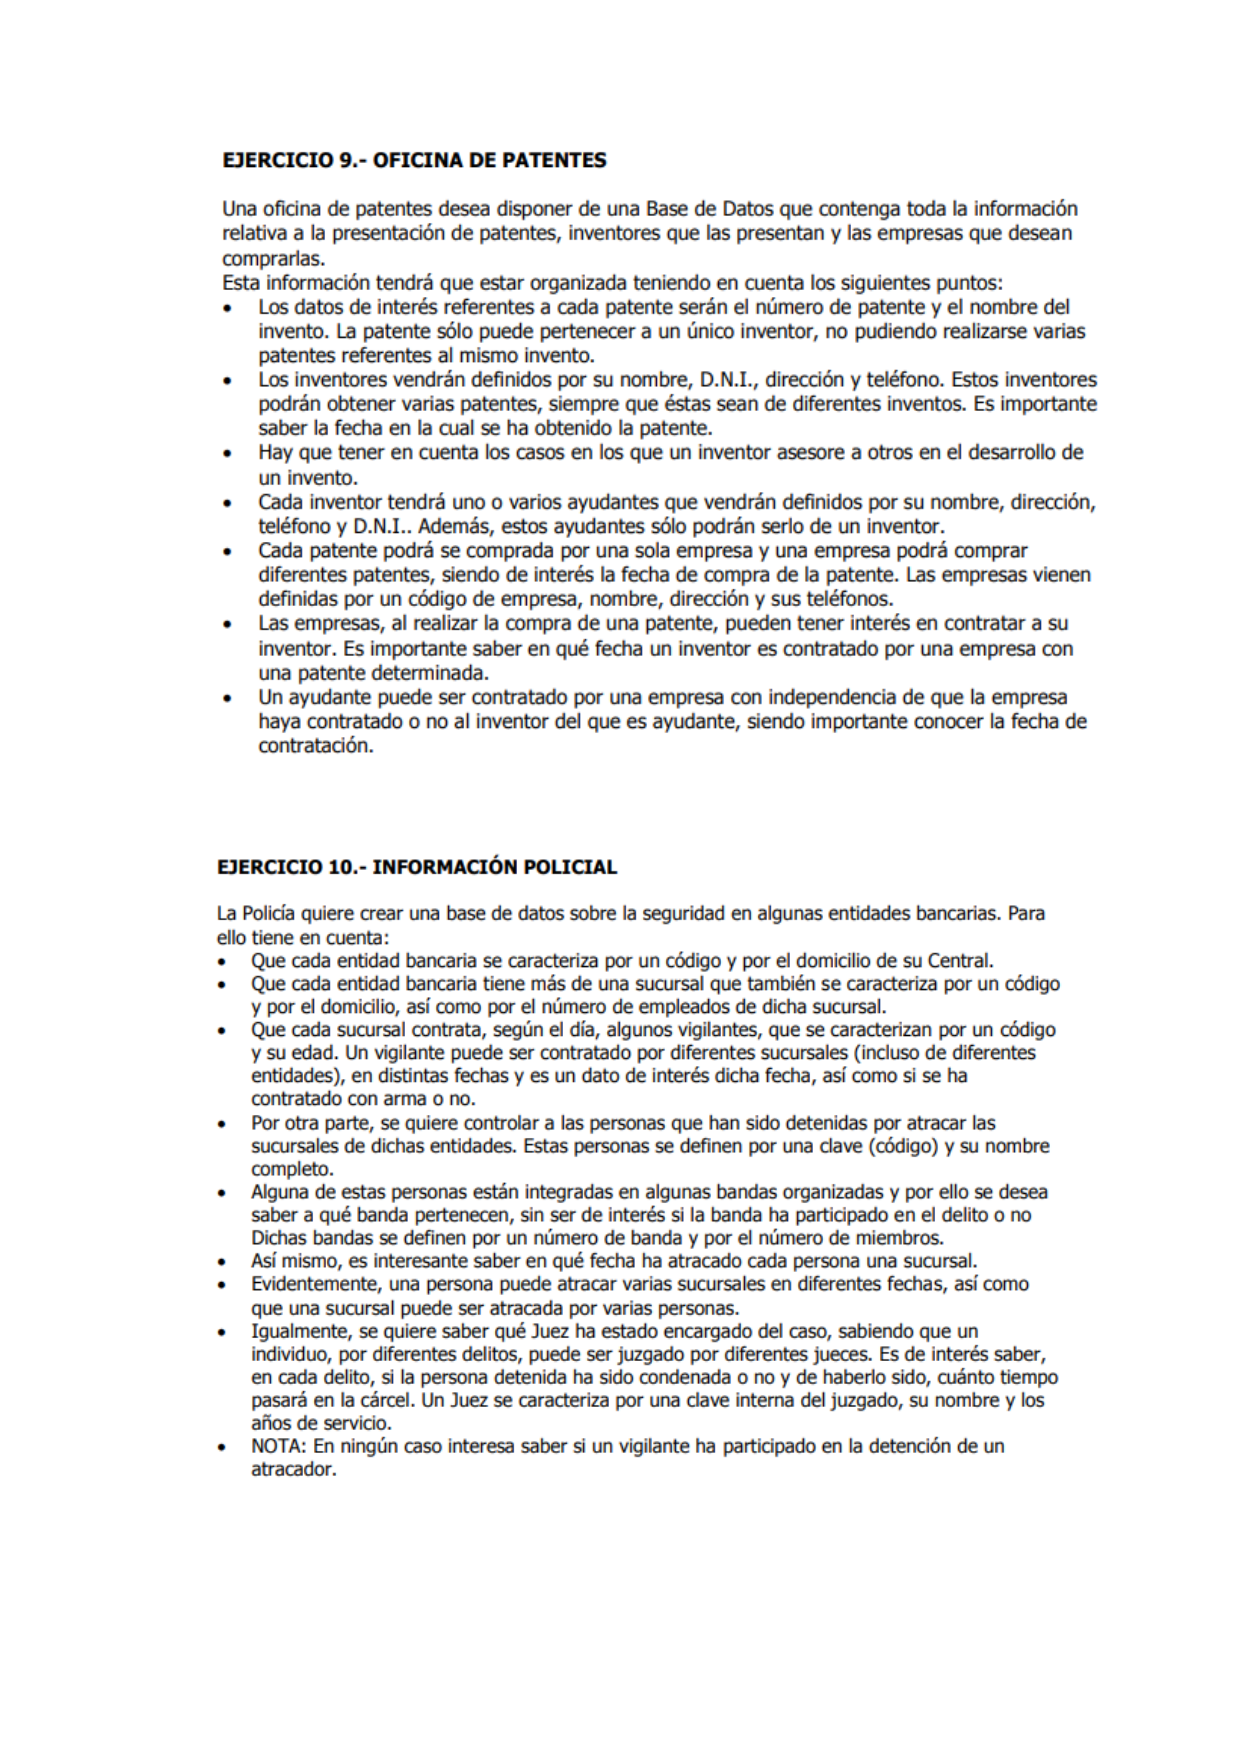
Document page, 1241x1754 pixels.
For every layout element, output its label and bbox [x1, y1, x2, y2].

picture [469, 825, 1117, 1517]
picture [475, 130, 1141, 795]
